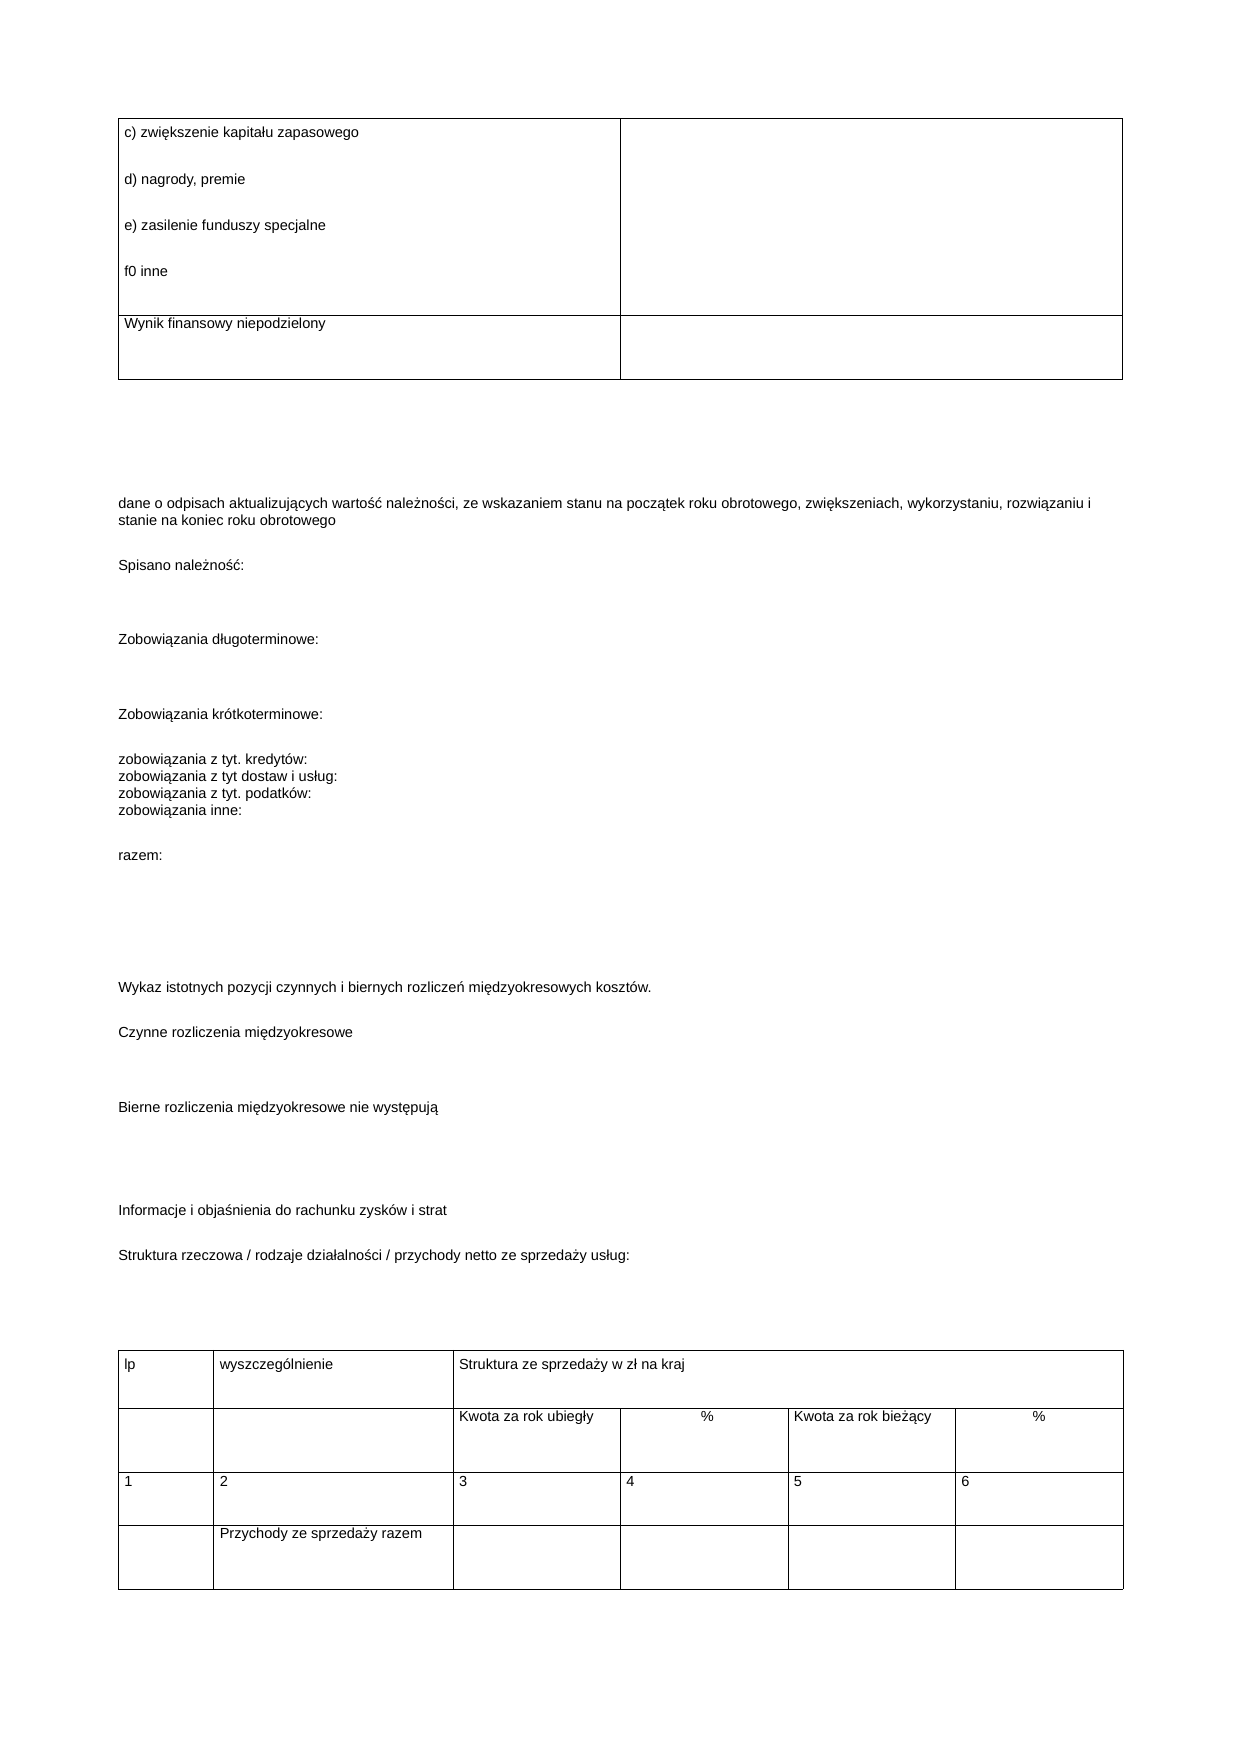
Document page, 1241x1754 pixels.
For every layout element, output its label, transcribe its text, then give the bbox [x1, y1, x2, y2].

text dane o odpisach aktualizujących wartość należności, ze wskazaniem stanu na początek roku obrotowego, zwiększeniach, wykorzystaniu, rozwiązaniu i stanie na koniec roku obrotowego [118, 494, 1122, 528]
table_cell Kwota za rok ubiegły [454, 1409, 620, 1472]
table_cell 3 [454, 1473, 620, 1524]
table_cell 5 [789, 1473, 955, 1524]
table_cell [214, 1409, 453, 1472]
text Informacje i objaśnienia do rachunku zysków i strat [118, 1201, 1122, 1218]
table_cell 2 [214, 1473, 453, 1524]
table_cell % [621, 1409, 788, 1472]
table_cell Wynik finansowy niepodzielony [119, 316, 620, 379]
text Zobowiązania długoterminowe: [118, 631, 1122, 648]
text Struktura rzeczowa / rodzaje działalności / przychody netto ze sprzedaży usług: [118, 1247, 1122, 1263]
text zobowiązania z tyt. kredytów: [118, 751, 1122, 768]
table_cell [454, 1526, 620, 1589]
text Spisano należność: [118, 557, 1122, 573]
table_cell [621, 316, 1122, 379]
table_cell 1 [119, 1473, 213, 1524]
text Wykaz istotnych pozycji czynnych i biernych rozliczeń międzyokresowych kosztów. [118, 978, 1122, 995]
table_cell [789, 1526, 955, 1589]
text razem: [118, 847, 1122, 863]
table_cell [956, 1526, 1123, 1589]
text zobowiązania z tyt. podatków: [118, 784, 1122, 801]
table_cell 4 [621, 1473, 788, 1524]
table_cell Przychody ze sprzedaży razem [214, 1526, 453, 1589]
table_cell Kwota za rok bieżący [789, 1409, 955, 1472]
table_header Struktura ze sprzedaży w zł na kraj [454, 1351, 1123, 1408]
table_header wyszczególnienie [214, 1351, 453, 1408]
text zobowiązania z tyt dostaw i usług: [118, 768, 1122, 784]
table_cell [621, 1526, 788, 1589]
table_cell % [956, 1409, 1123, 1472]
table_header [621, 119, 1122, 315]
text Zobowiązania krótkoterminowe: [118, 705, 1122, 722]
table_cell [119, 1526, 213, 1589]
table_header lp [119, 1351, 213, 1408]
text Bierne rozliczenia międzyokresowe nie występują [118, 1098, 1122, 1115]
table_cell [119, 1409, 213, 1472]
table_header c) zwiększenie kapitału zapasowego d) nagrody, premie e) zasilenie funduszy specjalne f0 inne [119, 119, 620, 315]
text zobowiązania inne: [118, 801, 1122, 818]
text Czynne rozliczenia międzyokresowe [118, 1024, 1122, 1041]
table_cell 6 [956, 1473, 1123, 1524]
